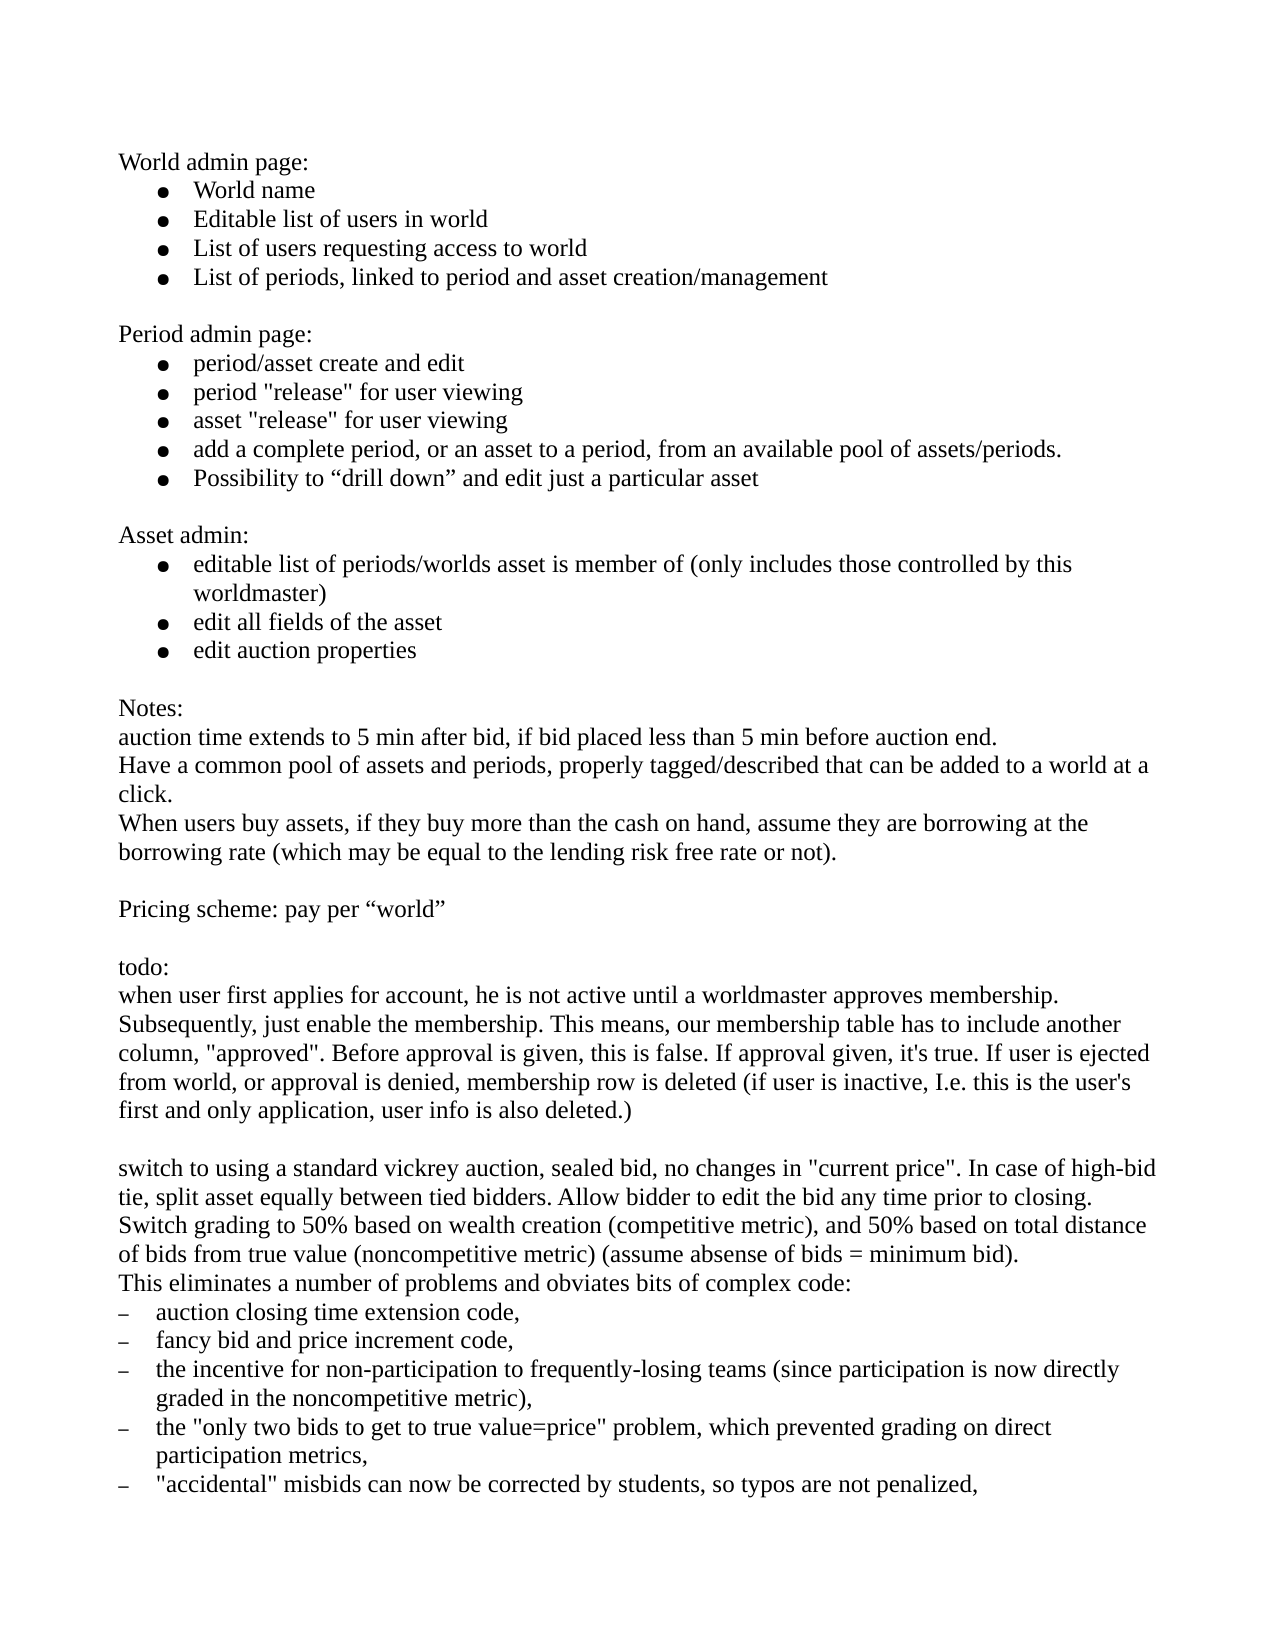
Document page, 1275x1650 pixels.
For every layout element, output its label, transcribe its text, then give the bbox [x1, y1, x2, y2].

text auction time extends to 5 min after bid, if bid placed less than 5 min before auction end. [118, 722, 1157, 751]
list Possibility to “drill down” and edit just a particular asset [156, 463, 1157, 492]
list the "only two bids to get to true value=price" problem, which prevented grading on direct participation metrics, [118, 1412, 1157, 1469]
text World admin page: [118, 147, 1157, 176]
list period/asset create and edit [156, 348, 1157, 377]
text Subsequently, just enable the membership. This means, our membership table has to include another column, "approved". Before approval is given, this is false. If approval given, it's true. If user is ejected from world, or approval is denied, membership row is deleted (if user is inactive, I.e. this is the user's first and only application, user info is also deleted.) [118, 1009, 1157, 1124]
list World name [156, 176, 1157, 204]
text Have a common pool of assets and periods, properly tagged/described that can be added to a world at a click. [118, 751, 1157, 808]
list List of users requesting access to world [156, 233, 1157, 262]
list editable list of periods/worlds asset is member of (only includes those controlled by this worldmaster) [156, 549, 1157, 607]
text When users buy assets, if they buy more than the cash on hand, assume they are borrowing at the borrowing rate (which may be equal to the lending risk free rate or not). [118, 808, 1157, 866]
text todo: [118, 952, 1157, 981]
list List of periods, linked to period and asset creation/management [156, 262, 1157, 291]
text switch to using a standard vickrey auction, sealed bid, no changes in "current price". In case of high-bid tie, split asset equally between tied bidders. Allow bidder to edit the bid any time prior to closing. Switch grading to 50% based on wealth creation (competitive metric), and 50% based on total distance of bids from true value (noncompetitive metric) (assume absense of bids = minimum bid). [118, 1153, 1157, 1268]
list add a complete period, or an asset to a period, from an available pool of assets/periods. [156, 434, 1157, 463]
text Notes: [118, 693, 1157, 722]
list edit all fields of the asset [156, 607, 1157, 636]
text when user first applies for account, he is not active until a worldmaster approves membership. [118, 981, 1157, 1009]
text Pricing scheme: pay per “world” [118, 894, 1157, 923]
list Editable list of users in world [156, 204, 1157, 233]
list period "release" for user viewing [156, 377, 1157, 406]
list auction closing time extension code, [118, 1297, 1157, 1326]
list edit auction properties [156, 636, 1157, 664]
text Period admin page: [118, 319, 1157, 348]
list fancy bid and price increment code, [118, 1326, 1157, 1354]
list asset "release" for user viewing [156, 406, 1157, 434]
text Asset admin: [118, 521, 1157, 549]
list "accidental" misbids can now be corrected by students, so typos are not penalized, [118, 1469, 1157, 1498]
list the incentive for non-participation to frequently-losing teams (since participation is now directly graded in the noncompetitive metric), [118, 1354, 1157, 1412]
text This eliminates a number of problems and obviates bits of complex code: [118, 1268, 1157, 1297]
